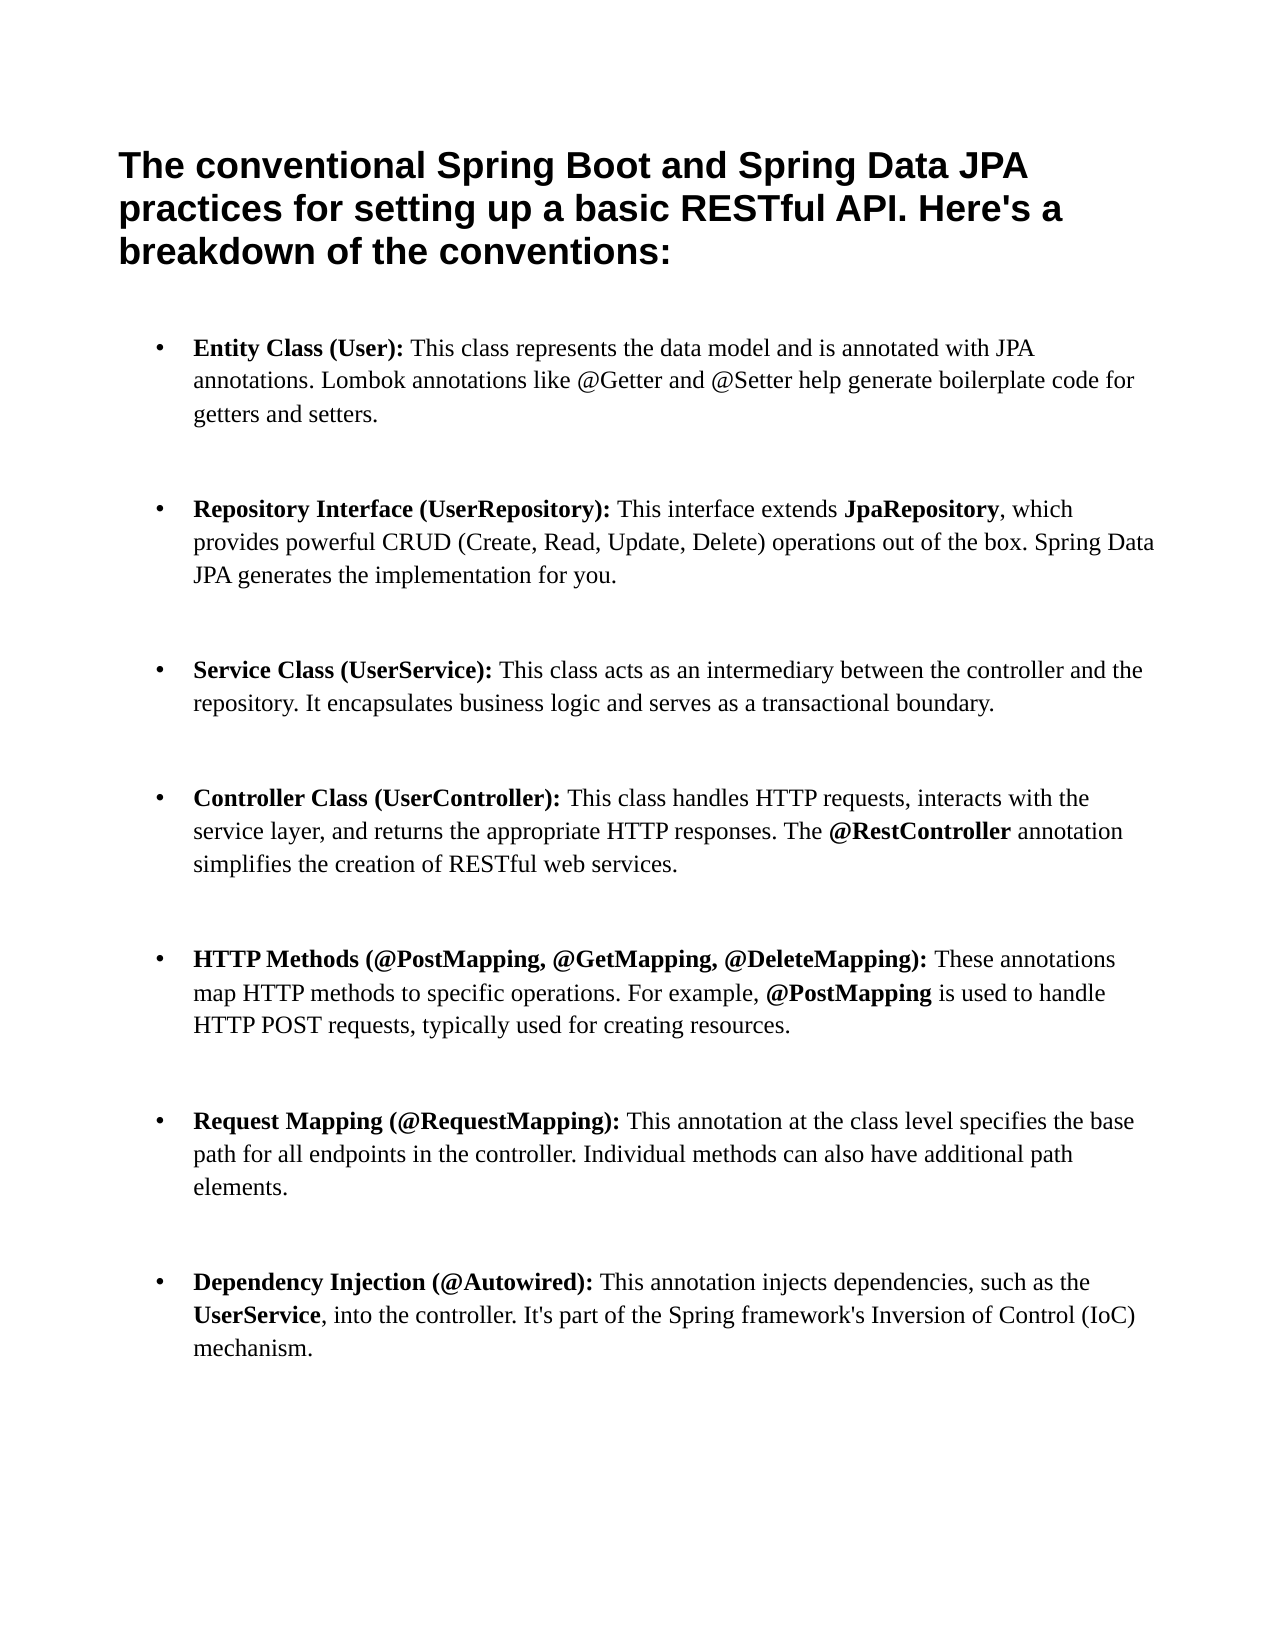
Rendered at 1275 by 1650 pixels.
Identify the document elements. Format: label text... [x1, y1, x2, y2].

subtitle The conventional Spring Boot and Spring Data JPA practices for setting up a basic RESTful API. Here's a breakdown of the conventions: [118, 143, 1157, 272]
list Entity Class (User): This class represents the data model and is annotated with JPA annotations. Lombok annotations like @Getter and @Setter help generate boilerplate code for getters and setters. [156, 333, 1157, 427]
list Repository Interface (UserRepository): This interface extends JpaRepository, which provides powerful CRUD (Create, Read, Update, Delete) operations out of the box. Spring Data JPA generates the implementation for you. [156, 494, 1157, 589]
list HTTP Methods (@PostMapping, @GetMapping, @DeleteMapping): These annotations map HTTP methods to specific operations. For example, @PostMapping is used to handle HTTP POST requests, typically used for creating resources. [156, 944, 1157, 1039]
list Controller Class (UserController): This class handles HTTP requests, interacts with the service layer, and returns the appropriate HTTP responses. The @RestController annotation simplifies the creation of RESTful web services. [156, 783, 1157, 878]
list Service Class (UserService): This class acts as an intermediary between the controller and the repository. It encapsulates business logic and serves as a transactional boundary. [156, 655, 1157, 717]
list Dependency Injection (@Autowired): This annotation injects dependencies, such as the UserService, into the controller. It's part of the Spring framework's Inversion of Control (IoC) mechanism. [156, 1267, 1157, 1362]
list Request Mapping (@RequestMapping): This annotation at the class level specifies the base path for all endpoints in the controller. Individual methods can also have additional path elements. [156, 1106, 1157, 1201]
